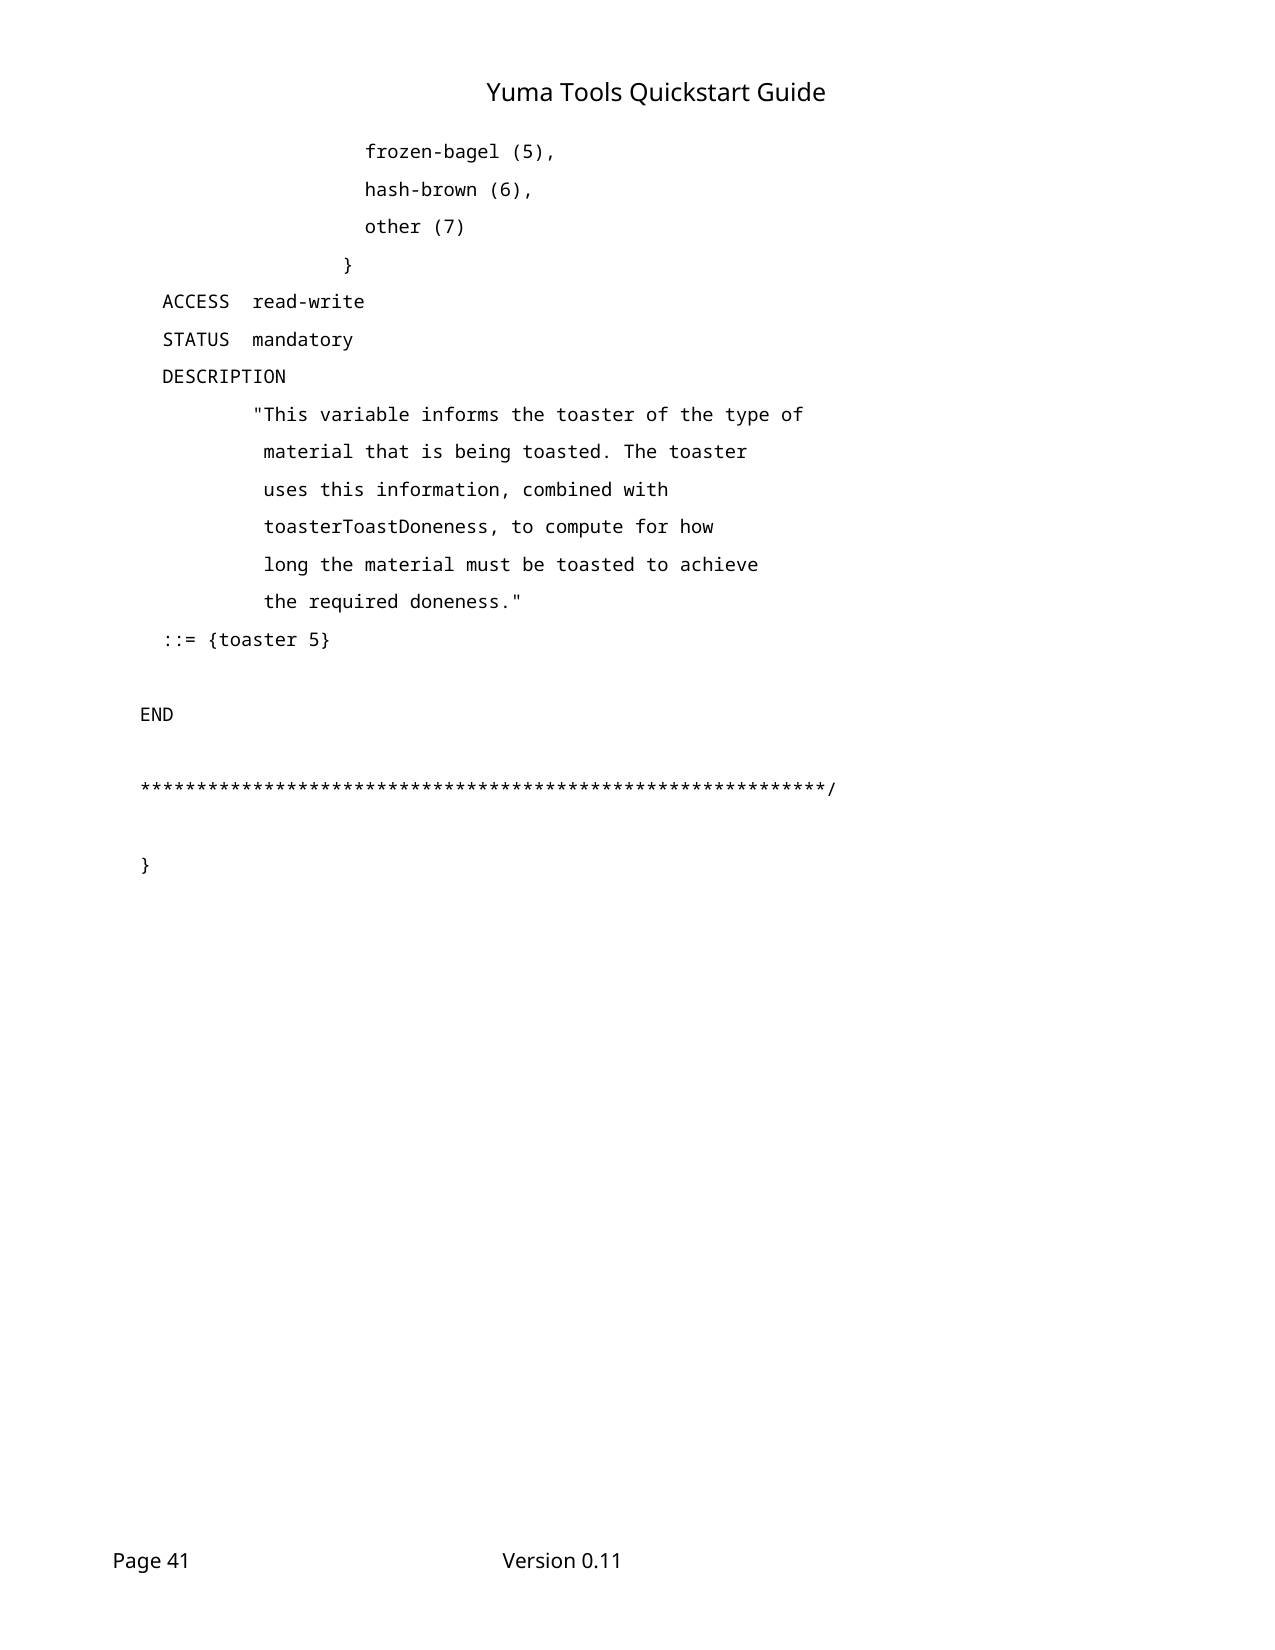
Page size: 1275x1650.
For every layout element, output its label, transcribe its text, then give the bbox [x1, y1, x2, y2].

text other (7) [139, 213, 1200, 239]
text frozen-bagel (5), [139, 138, 1200, 164]
text ::= {toaster 5} [139, 626, 1200, 652]
text toasterToastDoneness, to compute for how [139, 513, 1200, 539]
text } [139, 251, 1200, 277]
text *************************************************************/ [139, 776, 1200, 802]
text "This variable informs the toaster of the type of [139, 401, 1200, 427]
text } [139, 851, 1200, 877]
text DESCRIPTION [139, 363, 1200, 389]
text uses this information, combined with [139, 476, 1200, 502]
text END [139, 701, 1200, 727]
text ACCESS read-write [139, 288, 1200, 314]
text material that is being toasted. The toaster [139, 438, 1200, 464]
text the required doneness." [139, 588, 1200, 614]
text STATUS mandatory [139, 326, 1200, 352]
text long the material must be toasted to achieve [139, 551, 1200, 577]
text hash-brown (6), [139, 176, 1200, 202]
